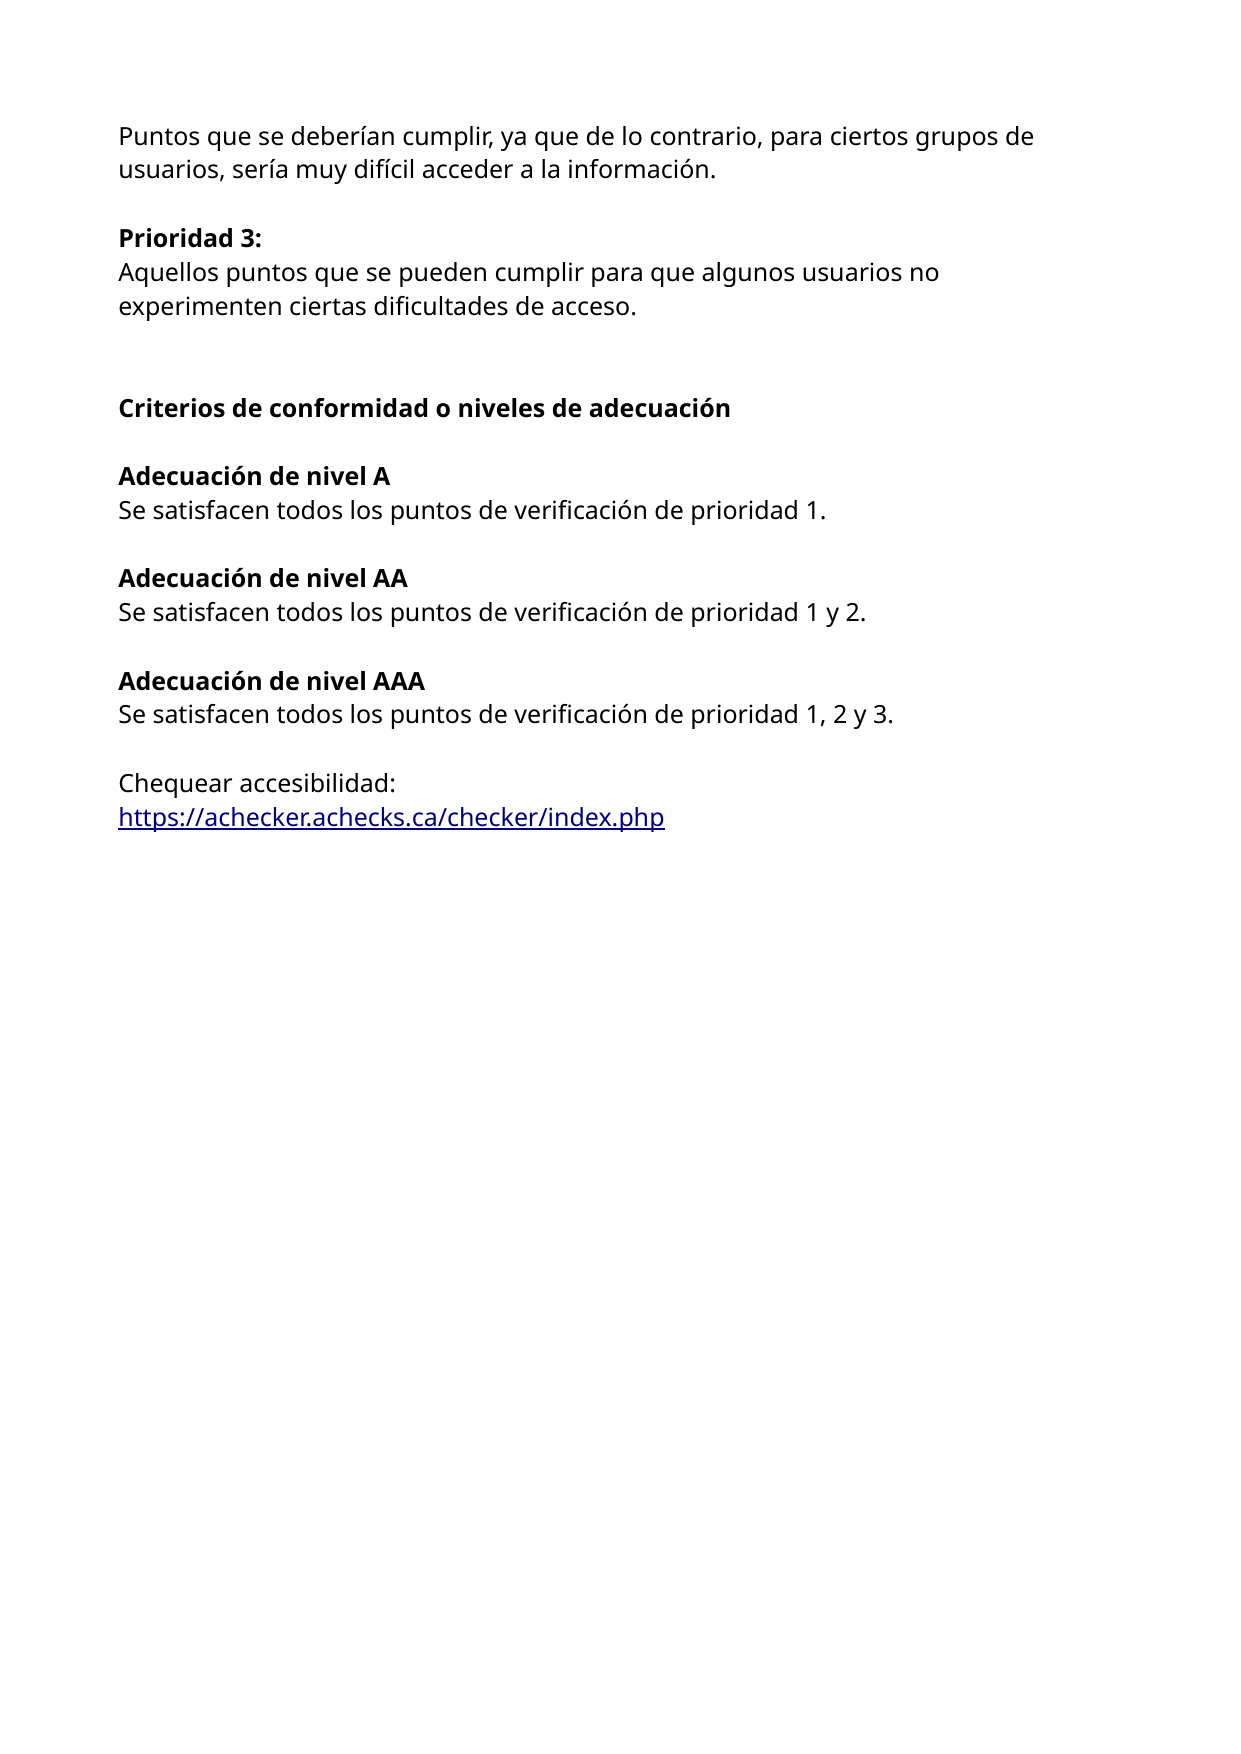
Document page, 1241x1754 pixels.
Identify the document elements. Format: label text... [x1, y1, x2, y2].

text https://achecker.achecks.ca/checker/index.php [118, 799, 1122, 833]
text Se satisfacen todos los puntos de verificación de prioridad 1. [118, 493, 1122, 527]
text Adecuación de nivel AA [118, 561, 1122, 595]
text usuarios, sería muy difícil acceder a la información. [118, 152, 1122, 186]
text Se satisfacen todos los puntos de verificación de prioridad 1, 2 y 3. [118, 697, 1122, 731]
text Puntos que se deberían cumplir, ya que de lo contrario, para ciertos grupos de [118, 118, 1122, 152]
text experimenten ciertas dificultades de acceso. [118, 288, 1122, 322]
text Se satisfacen todos los puntos de verificación de prioridad 1 y 2. [118, 595, 1122, 629]
text Prioridad 3: [118, 220, 1122, 254]
text Adecuación de nivel AAA [118, 663, 1122, 697]
text Criterios de conformidad o niveles de adecuación [118, 391, 1122, 425]
text Aquellos puntos que se pueden cumplir para que algunos usuarios no [118, 254, 1122, 288]
text Chequear accesibilidad: [118, 765, 1122, 799]
text Adecuación de nivel A [118, 459, 1122, 493]
